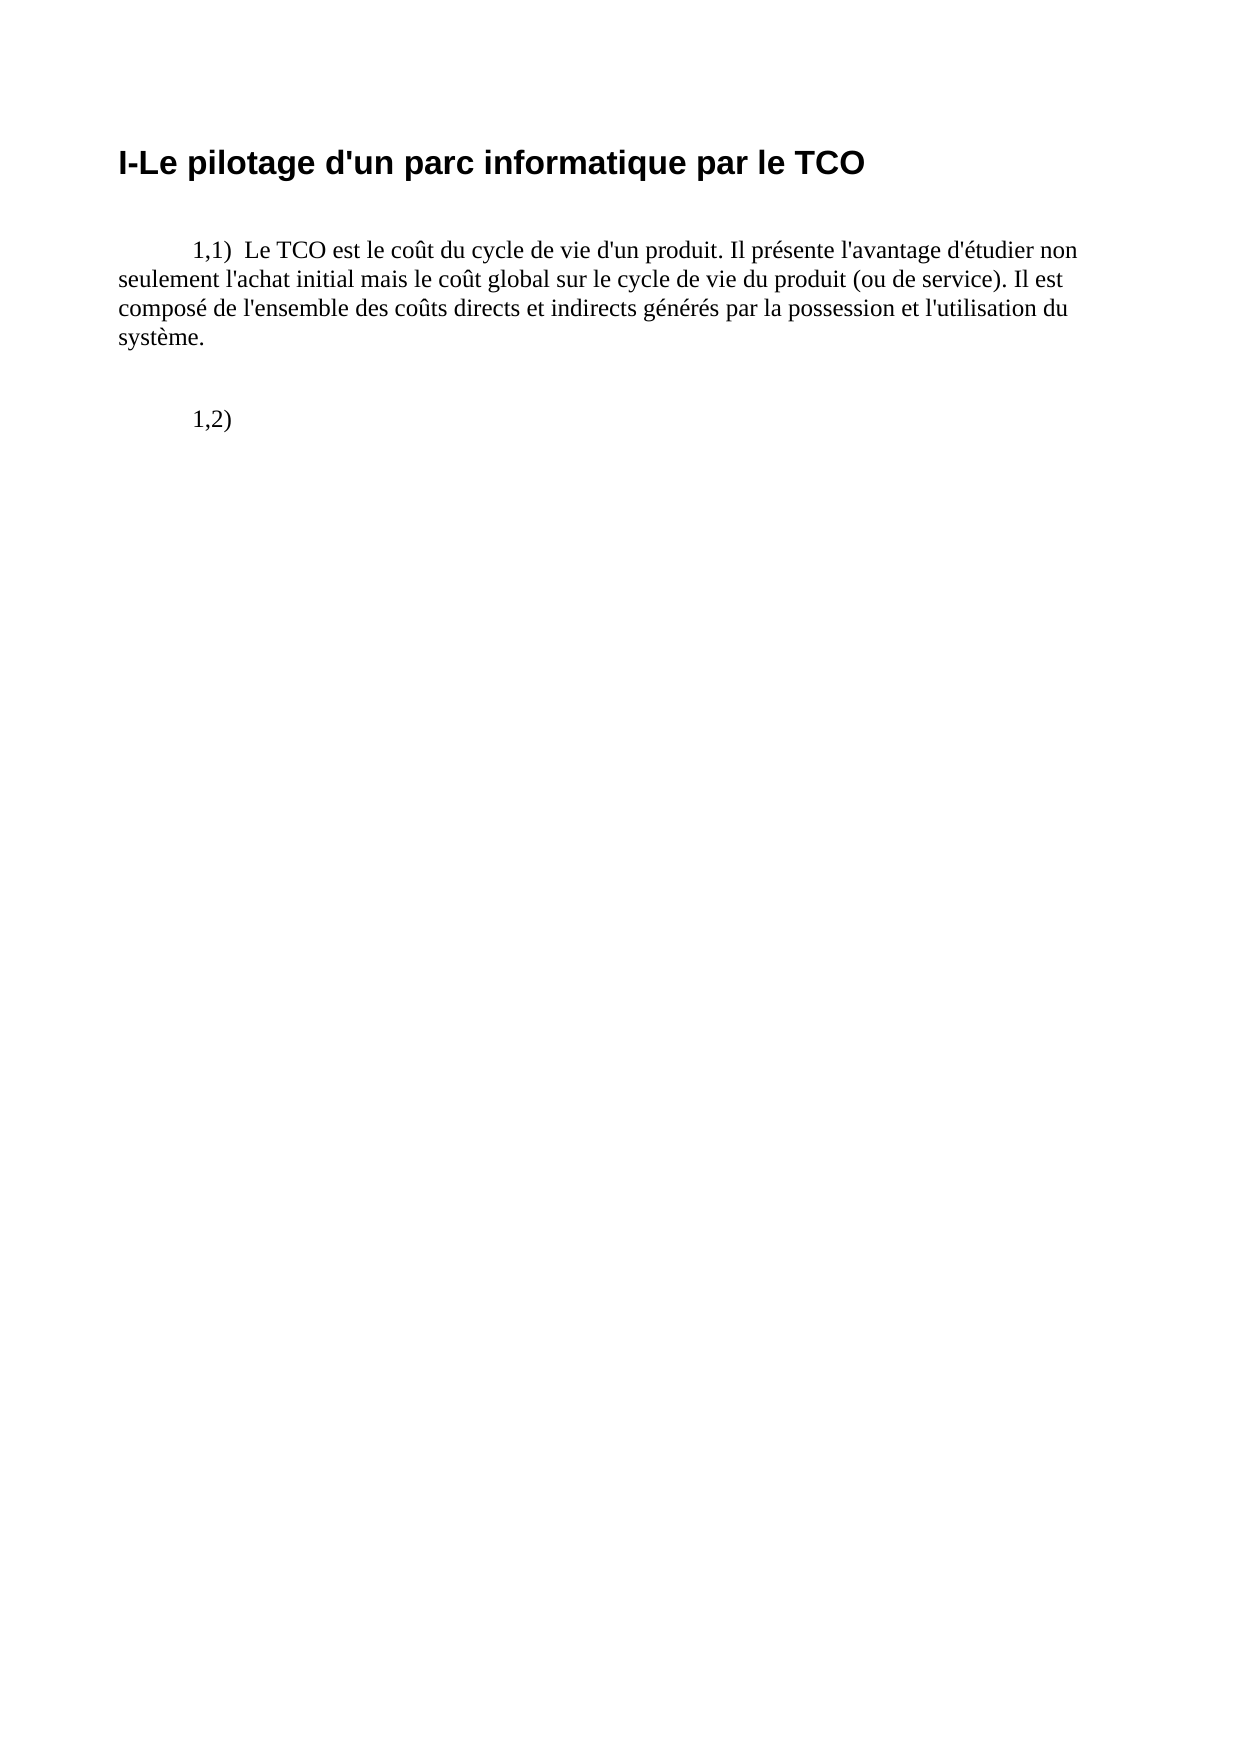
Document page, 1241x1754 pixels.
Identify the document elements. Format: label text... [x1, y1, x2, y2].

subtitle I-Le pilotage d'un parc informatique par le TCO [118, 143, 1122, 182]
text 1,1) Le TCO est le coût du cycle de vie d'un produit. Il présente l'avantage d'étudier non seulement l'achat initial mais le coût global sur le cycle de vie du produit (ou de service). Il est composé de l'ensemble des coûts directs et indirects générés par la possession et l'utilisation du système. [118, 236, 1122, 351]
text 1,2) [118, 404, 1122, 433]
